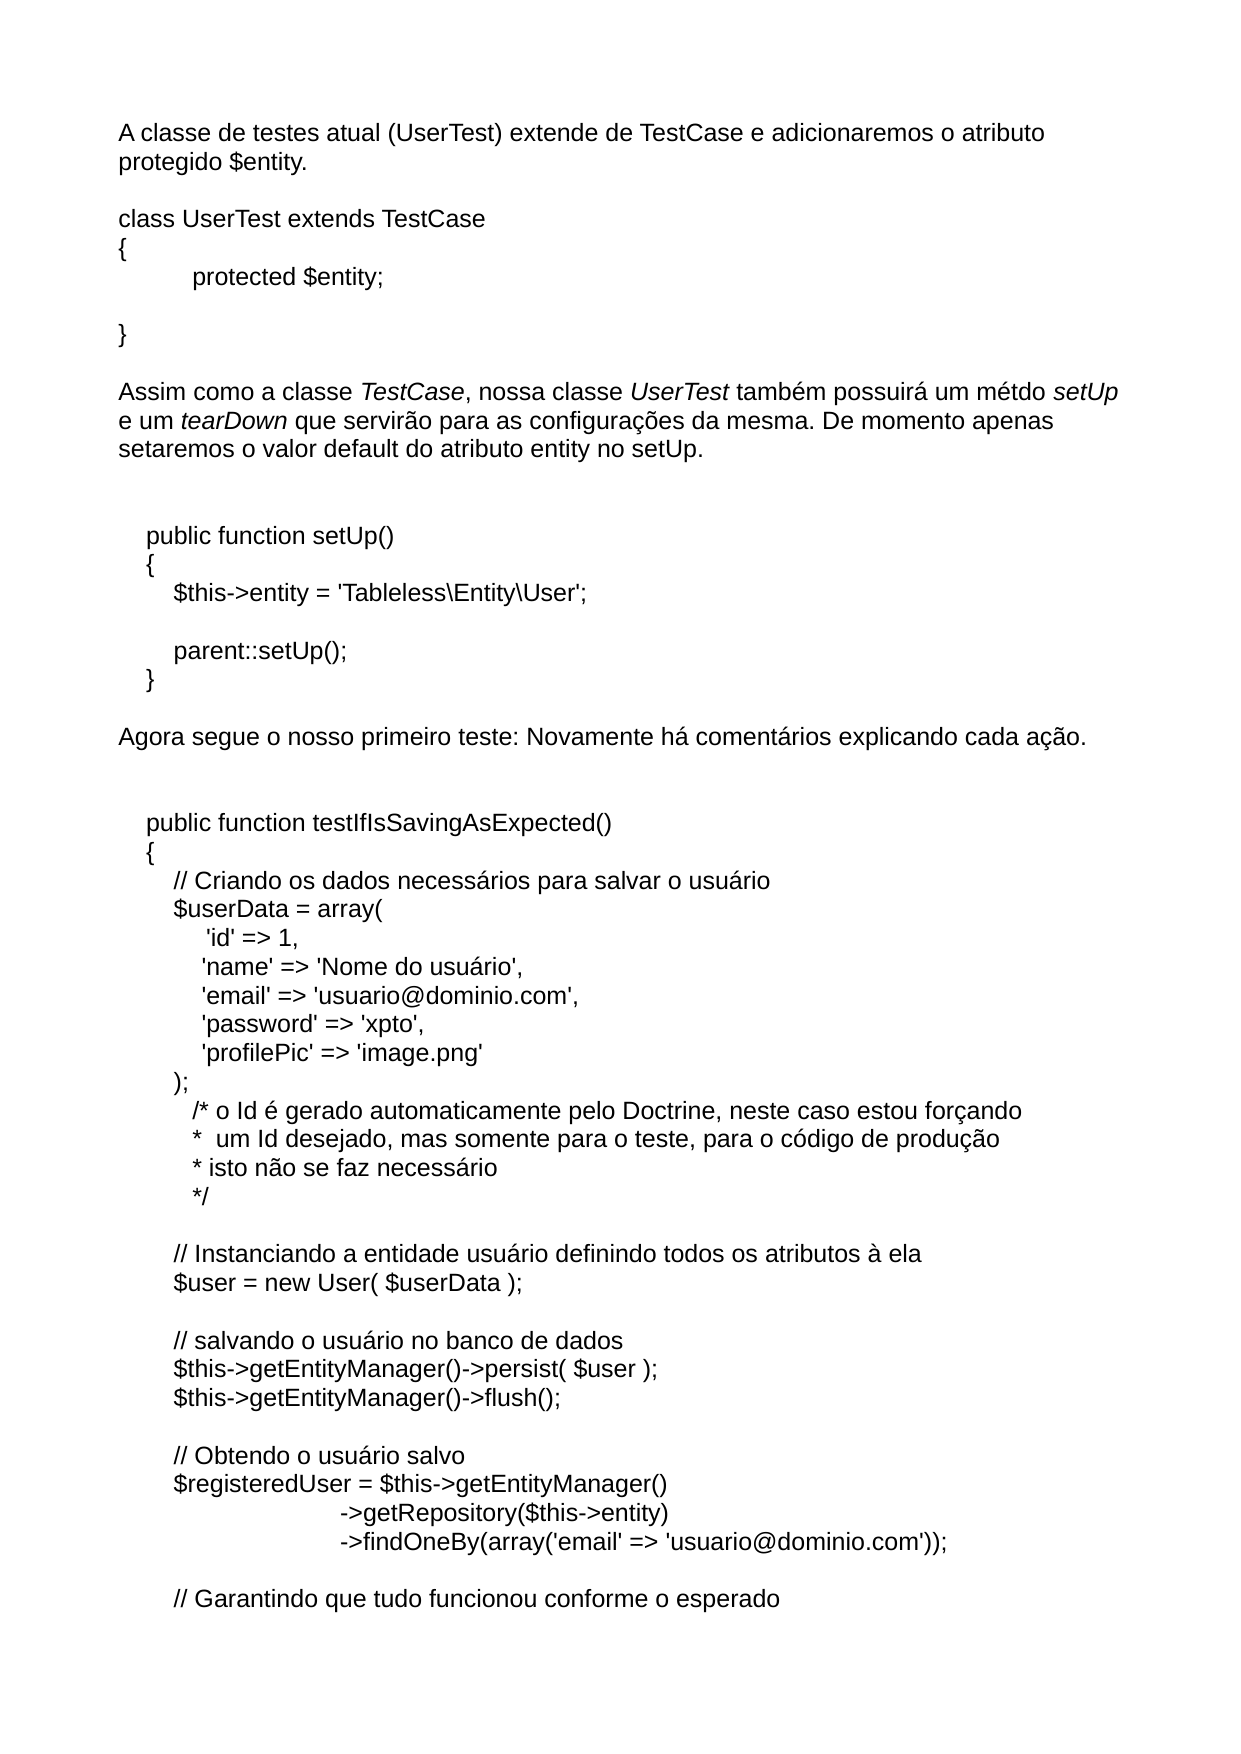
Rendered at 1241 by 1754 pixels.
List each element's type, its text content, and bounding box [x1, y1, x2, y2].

text $this->entity = 'Tableless\Entity\User'; [118, 578, 1122, 607]
text 'profilePic' => 'image.png' [118, 1038, 1122, 1067]
text Assim como a classe TestCase, nossa classe UserTest também possuirá um métdo setUp e um tearDown que servirão para as configurações da mesma. De momento apenas setaremos o valor default do atributo entity no setUp. [118, 377, 1122, 463]
text A classe de testes atual (UserTest) extende de TestCase e adicionaremos o atributo protegido $entity. [118, 118, 1122, 176]
text parent::setUp(); [118, 636, 1122, 664]
text $user = new User( $userData ); [118, 1268, 1122, 1297]
text { [118, 233, 1122, 262]
text 'email' => 'usuario@dominio.com', [118, 981, 1122, 1009]
text 'password' => 'xpto', [118, 1009, 1122, 1038]
text class UserTest extends TestCase [118, 204, 1122, 233]
text $userData = array( [118, 894, 1122, 923]
text Agora segue o nosso primeiro teste: Novamente há comentários explicando cada ação. [118, 722, 1122, 751]
text * um Id desejado, mas somente para o teste, para o código de produção [118, 1124, 1122, 1153]
text $registeredUser = $this->getEntityManager() [118, 1469, 1122, 1498]
text public function setUp() [118, 521, 1122, 549]
text // Criando os dados necessários para salvar o usuário [118, 866, 1122, 894]
text // salvando o usuário no banco de dados [118, 1326, 1122, 1354]
text { [118, 549, 1122, 578]
text // Garantindo que tudo funcionou conforme o esperado [118, 1584, 1122, 1613]
text // Obtendo o usuário salvo [118, 1441, 1122, 1469]
text /* o Id é gerado automaticamente pelo Doctrine, neste caso estou forçando [118, 1096, 1122, 1124]
text } [118, 664, 1122, 693]
text ); [118, 1067, 1122, 1096]
text ->getRepository($this->entity) [118, 1498, 1122, 1527]
text protected $entity; [118, 262, 1122, 291]
text ->findOneBy(array('email' => 'usuario@dominio.com')); [118, 1527, 1122, 1556]
text */ [118, 1182, 1122, 1211]
text } [118, 319, 1122, 348]
text 'name' => 'Nome do usuário', [118, 952, 1122, 981]
text // Instanciando a entidade usuário definindo todos os atributos à ela [118, 1239, 1122, 1268]
text $this->getEntityManager()->persist( $user ); [118, 1354, 1122, 1383]
text 'id' => 1, [118, 923, 1122, 952]
text * isto não se faz necessário [118, 1153, 1122, 1182]
text $this->getEntityManager()->flush(); [118, 1383, 1122, 1412]
text public function testIfIsSavingAsExpected() [118, 808, 1122, 837]
text { [118, 837, 1122, 866]
